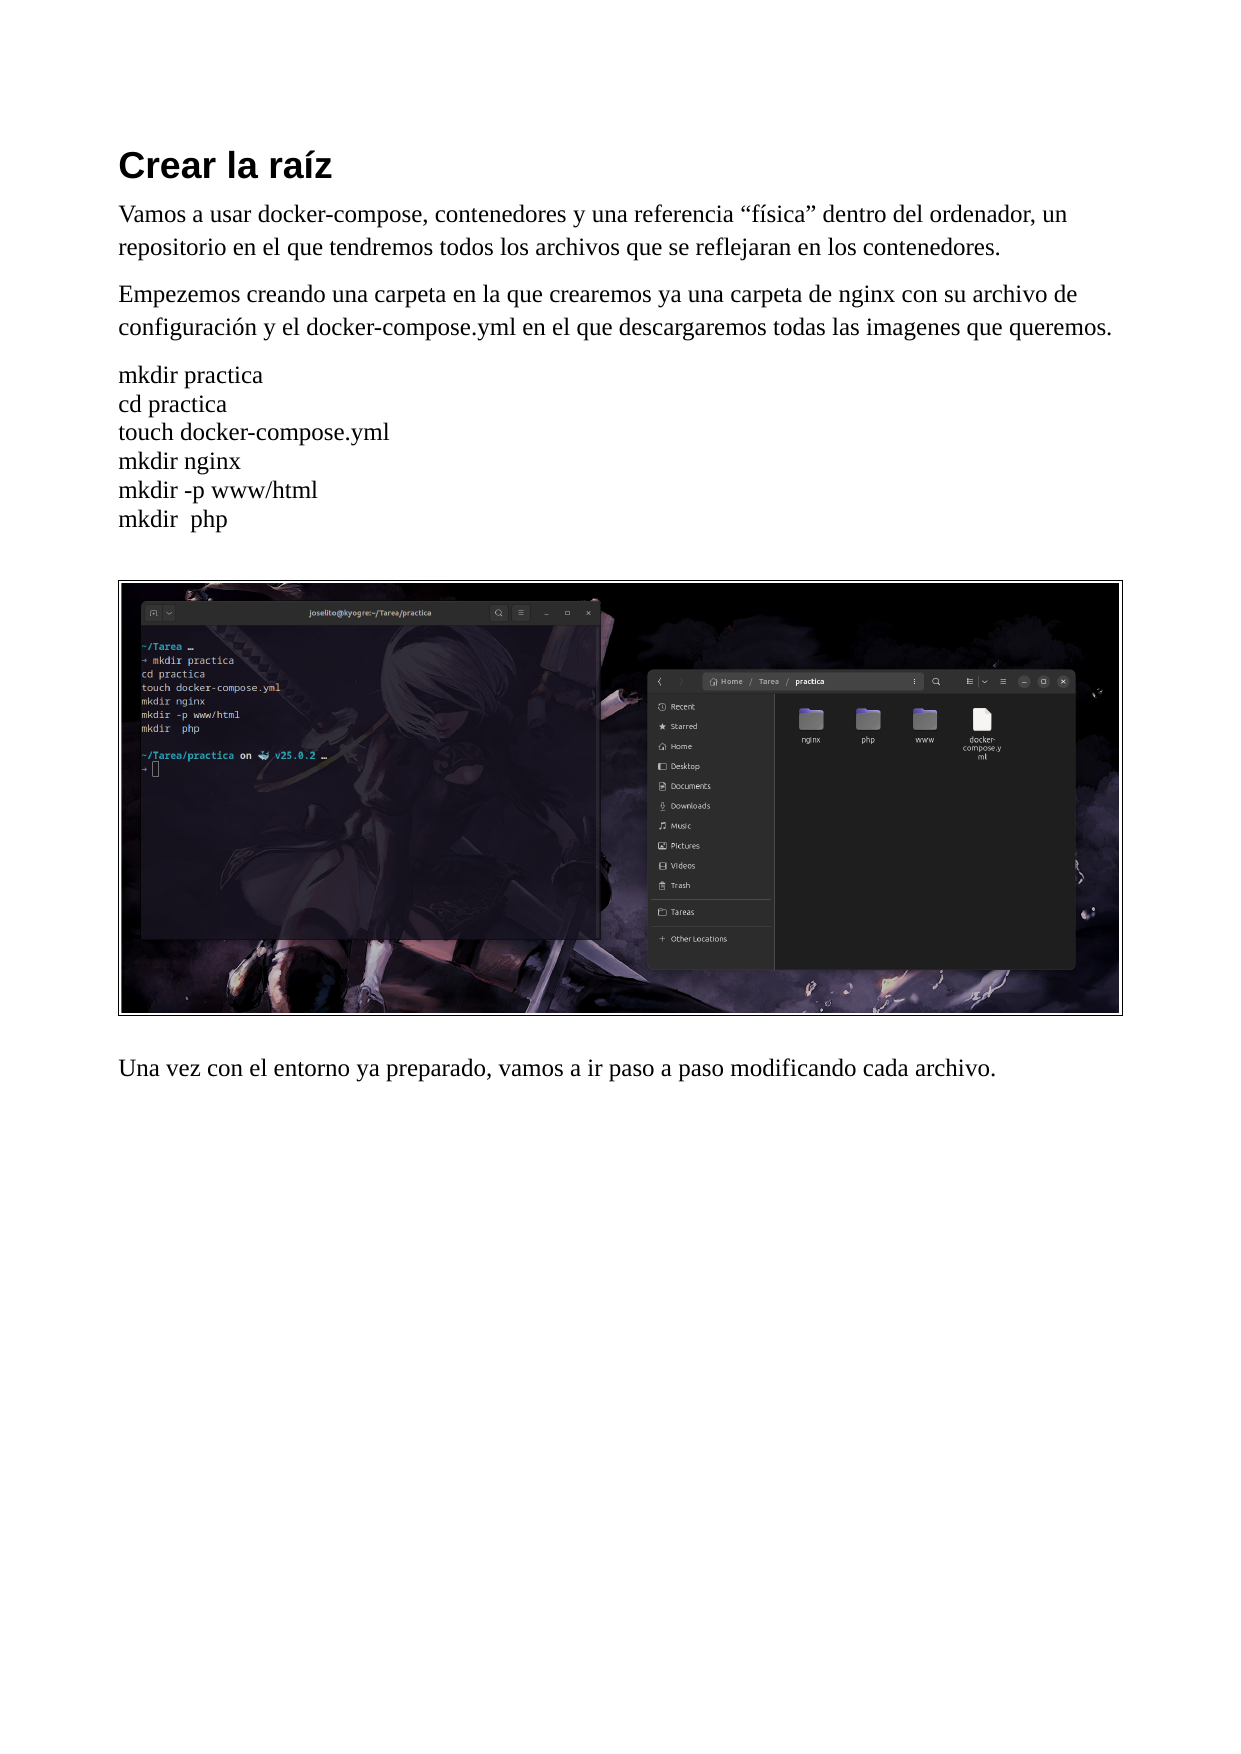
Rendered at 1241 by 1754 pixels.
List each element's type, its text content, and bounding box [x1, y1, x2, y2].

text Vamos a usar docker-compose, contenedores y una referencia “física” dentro del ordenador, un repositorio en el que tendremos todos los archivos que se reflejaran en los contenedores. [118, 199, 1122, 261]
text [119, 581, 1122, 1015]
subtitle Crear la raíz [118, 143, 1122, 186]
picture [121, 583, 1119, 1013]
table_header mkdir practica cd practica touch docker-compose.yml mkdir nginx mkdir -p www/html mkdir php [118, 360, 1122, 532]
text Empezemos creando una carpeta en la que crearemos ya una carpeta de nginx con su archivo de configuración y el docker-compose.yml en el que descargaremos todas las imagenes que queremos. [118, 279, 1122, 341]
text Una vez con el entorno ya preparado, vamos a ir paso a paso modificando cada archivo. [118, 1016, 1122, 1114]
